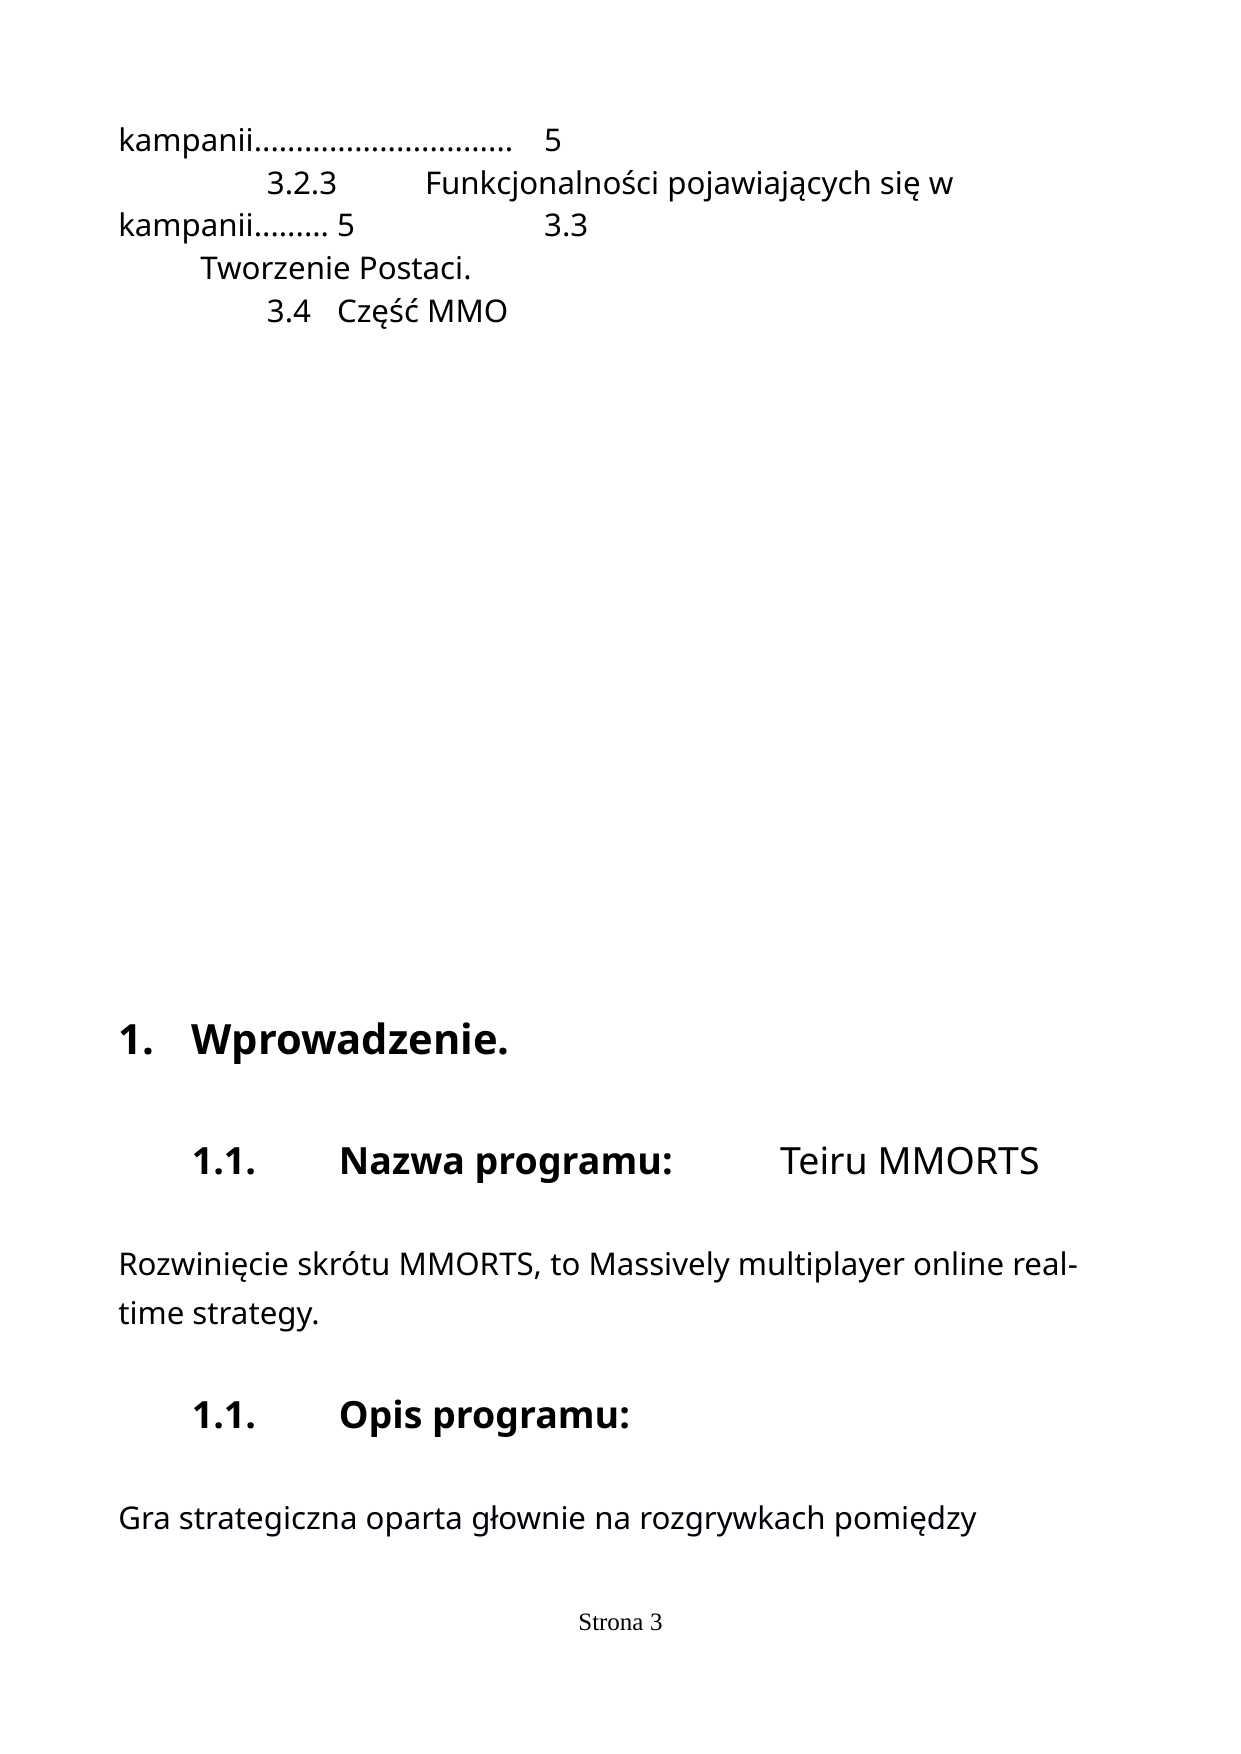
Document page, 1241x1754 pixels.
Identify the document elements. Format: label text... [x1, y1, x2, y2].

text Rozwinięcie skrótu MMORTS, to Massively multiplayer online real-time strategy. [118, 1193, 1122, 1333]
text 1. Wprowadzenie. [118, 1010, 1122, 1067]
text kampanii............................... 5 3.2.3 Funkcjonalności pojawiających się w kampanii......... 5 3.3 Tworzenie Postaci. [118, 118, 1122, 288]
text 1.1. Nazwa programu: Teiru MMORTS [118, 1134, 1122, 1185]
text 3.4 Część MMO [118, 288, 1122, 331]
text Gra strategiczna oparta głownie na rozgrywkach pomiędzy [118, 1496, 1122, 1539]
text 1.1. Opis programu: [118, 1388, 1122, 1439]
